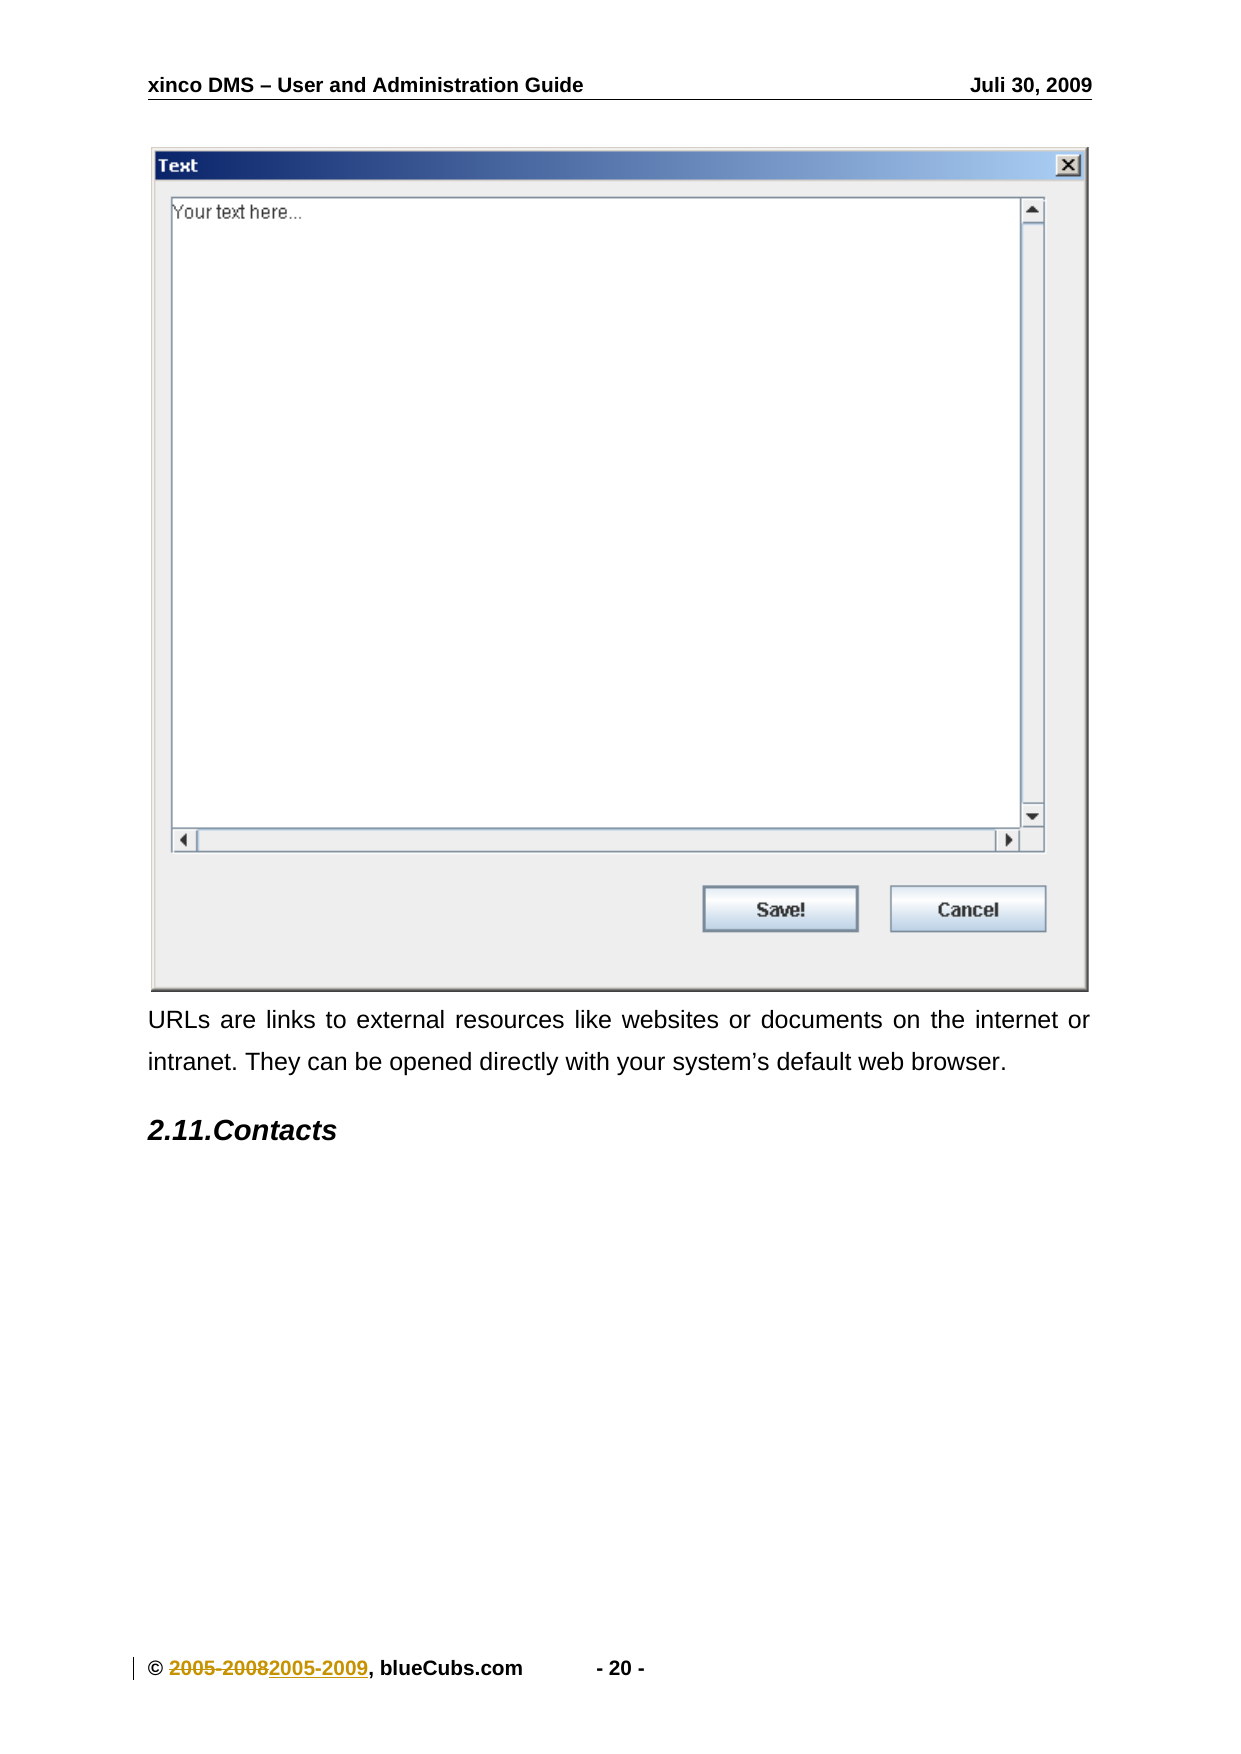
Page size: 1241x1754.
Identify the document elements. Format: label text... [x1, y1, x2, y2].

text URLs are links to external resources like websites or documents on the internet or intranet. They can be opened directly with your system’s default web browser. [148, 924, 1092, 1075]
subtitle Contacts [148, 1114, 1092, 1147]
picture [151, 147, 1089, 992]
